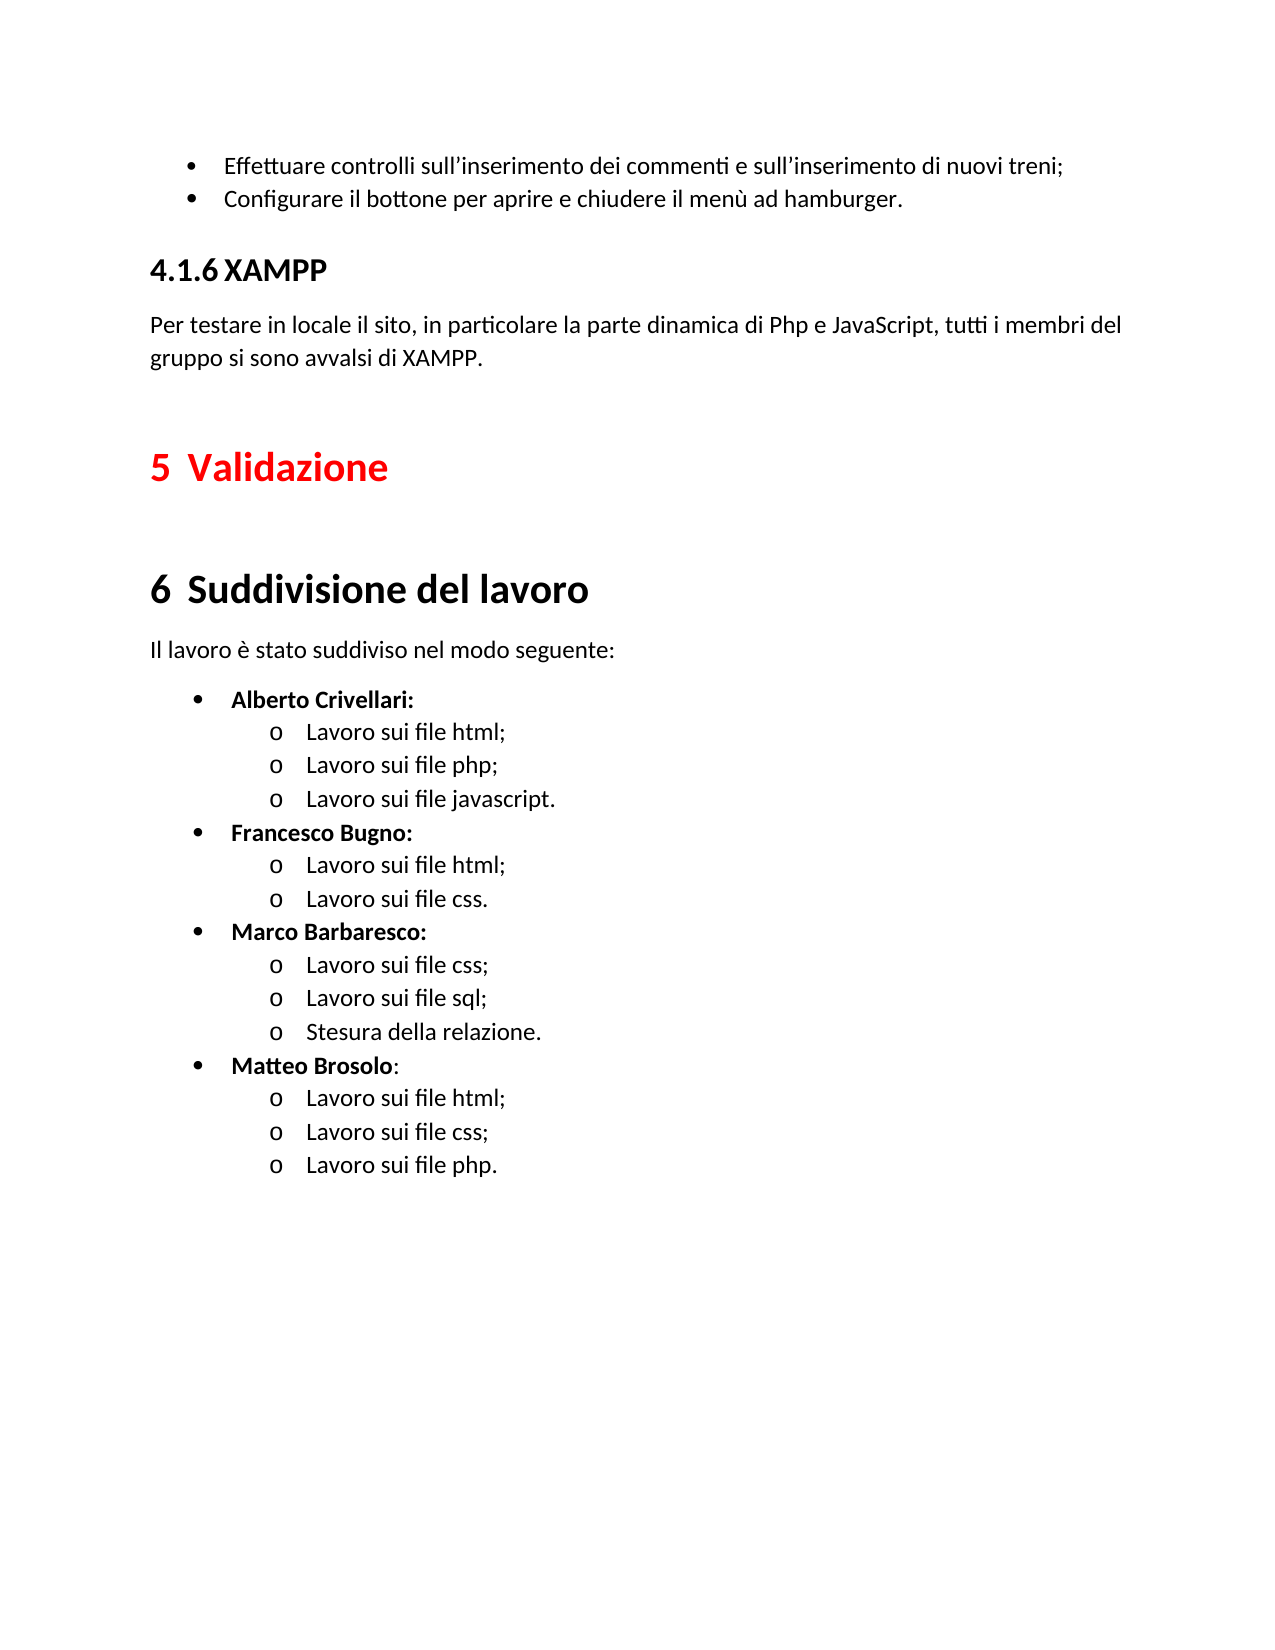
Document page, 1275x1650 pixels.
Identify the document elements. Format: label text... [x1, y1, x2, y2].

list Lavoro sui file javascript. [269, 783, 1125, 815]
list Stesura della relazione. [269, 1016, 1125, 1048]
list Validazione [150, 441, 1125, 492]
text Per testare in locale il sito, in particolare la parte dinamica di Php e JavaScript, tutti i membri del gruppo si sono avvalsi di XAMPP. [150, 309, 1125, 373]
list Lavoro sui file html; [269, 1082, 1125, 1114]
list Lavoro sui file php. [269, 1149, 1125, 1181]
list Lavoro sui file css. [269, 883, 1125, 915]
list Lavoro sui file css; [269, 1116, 1125, 1147]
list Alberto Crivellari: [194, 684, 1125, 714]
list Lavoro sui file php; [269, 750, 1125, 781]
list Lavoro sui file html; [269, 716, 1125, 748]
list Francesco Bugno: [194, 817, 1125, 847]
list Configurare il bottone per aprire e chiudere il menù ad hamburger. [187, 183, 1125, 213]
list Lavoro sui file sql; [269, 982, 1125, 1014]
list Suddivisione del lavoro [150, 563, 1125, 613]
list Marco Barbaresco: [194, 917, 1125, 947]
list Lavoro sui file css; [269, 949, 1125, 981]
list Effettuare controlli sull’inserimento dei commenti e sull’inserimento di nuovi treni; [187, 150, 1125, 181]
list Lavoro sui file html; [269, 849, 1125, 881]
list XAMPP [150, 249, 1125, 289]
list Matteo Brosolo: [194, 1050, 1125, 1080]
text Il lavoro è stato suddiviso nel modo seguente: [150, 634, 1125, 665]
